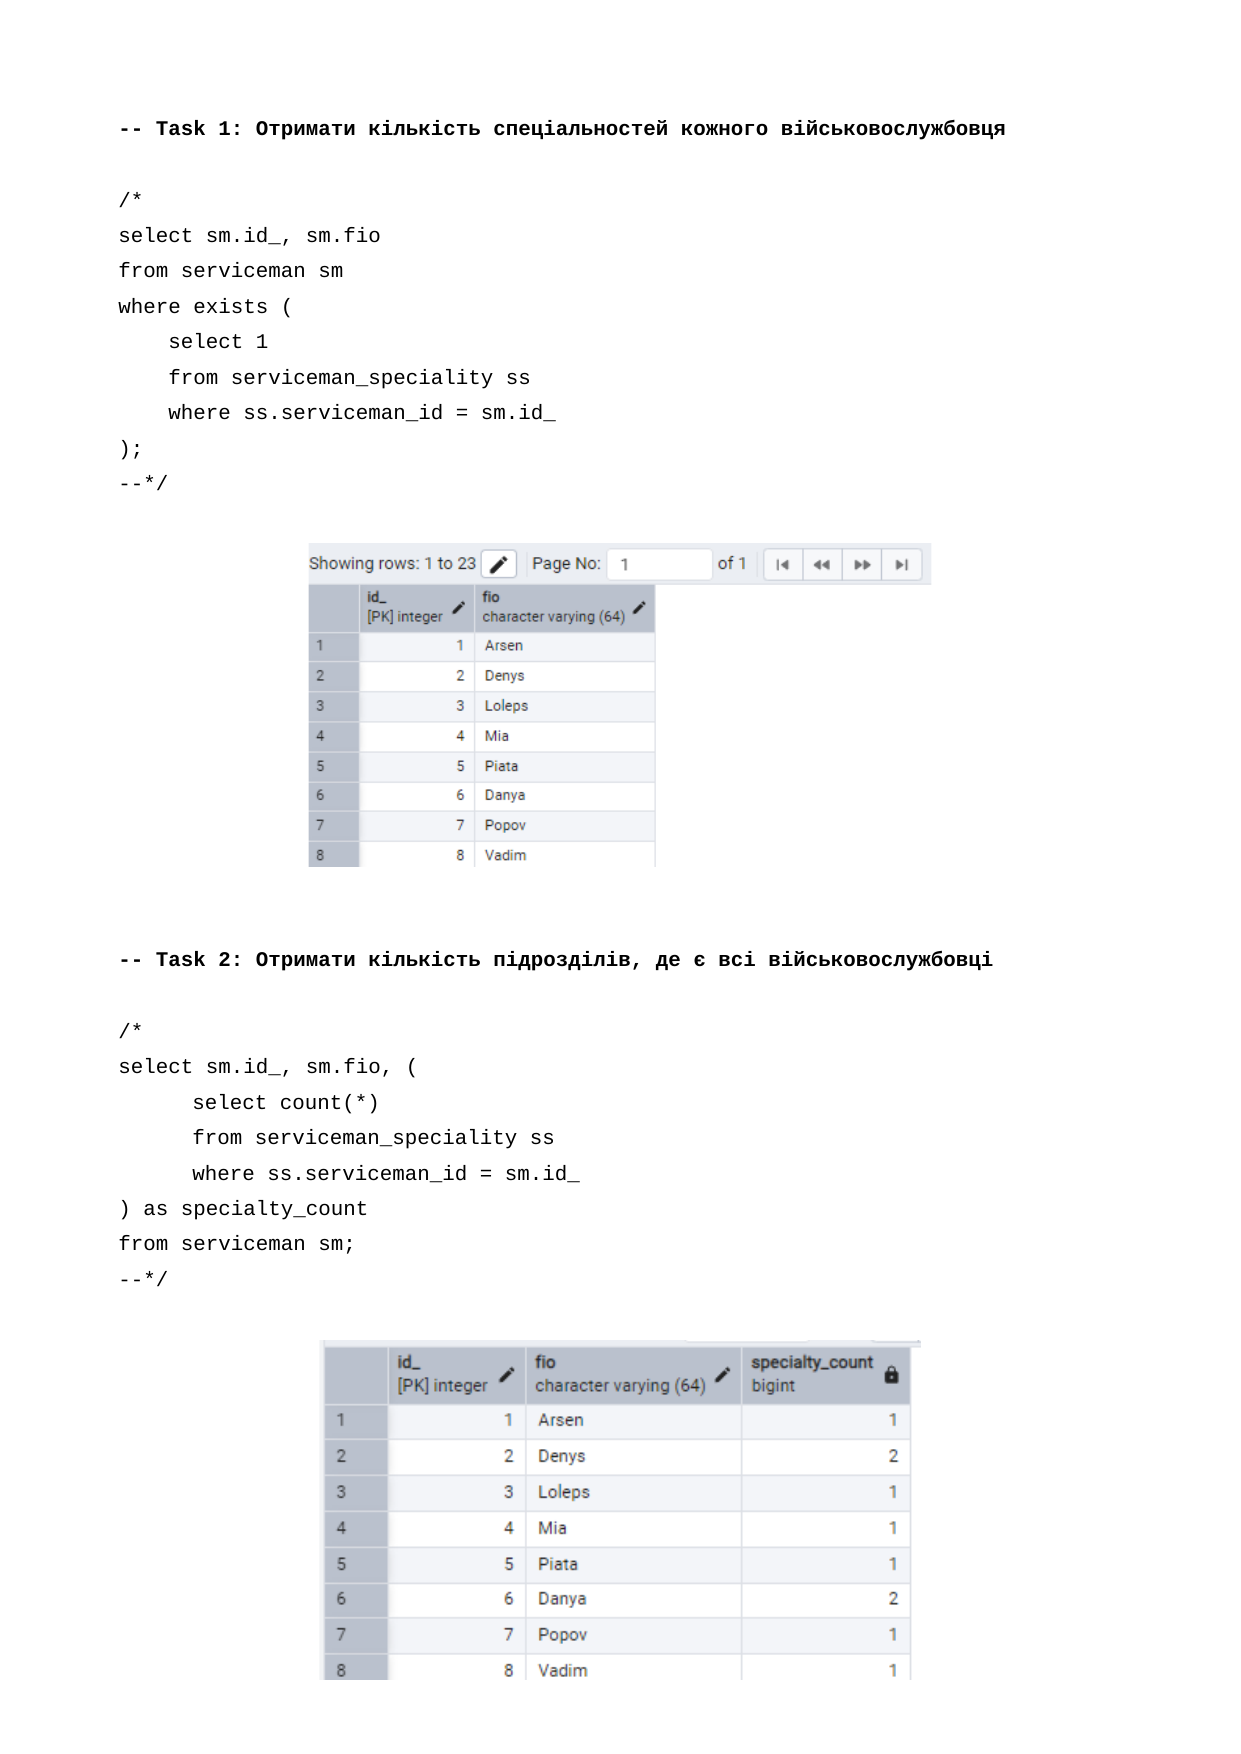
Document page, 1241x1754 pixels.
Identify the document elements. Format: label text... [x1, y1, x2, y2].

text from serviceman_speciality ss [118, 1127, 1122, 1151]
text from serviceman sm [118, 260, 1122, 284]
text from serviceman sm; [118, 1233, 1122, 1257]
picture [308, 543, 932, 867]
text ) as specialty_count [118, 1198, 1122, 1222]
text where ss.serviceman_id = sm.id_ [118, 402, 1122, 426]
text --*/ [118, 1269, 1122, 1292]
text --*/ [118, 473, 1122, 497]
text select 1 [118, 331, 1122, 355]
text select count(*) [118, 1092, 1122, 1115]
text select sm.id_, sm.fio, ( [118, 1056, 1122, 1080]
text where exists ( [118, 296, 1122, 319]
text ); [118, 437, 1122, 461]
picture [319, 1340, 921, 1680]
text -- Task 2: Отримати кількість підрозділів, де є всі військовослужбовці [118, 949, 1122, 973]
text from serviceman_speciality ss [118, 367, 1122, 390]
text where ss.serviceman_id = sm.id_ [118, 1163, 1122, 1186]
text /* [118, 189, 1122, 213]
text /* [118, 1021, 1122, 1044]
text -- Task 1: Отримати кількість спеціальностей кожного військовослужбовця [118, 118, 1122, 142]
text select sm.id_, sm.fio [118, 225, 1122, 249]
